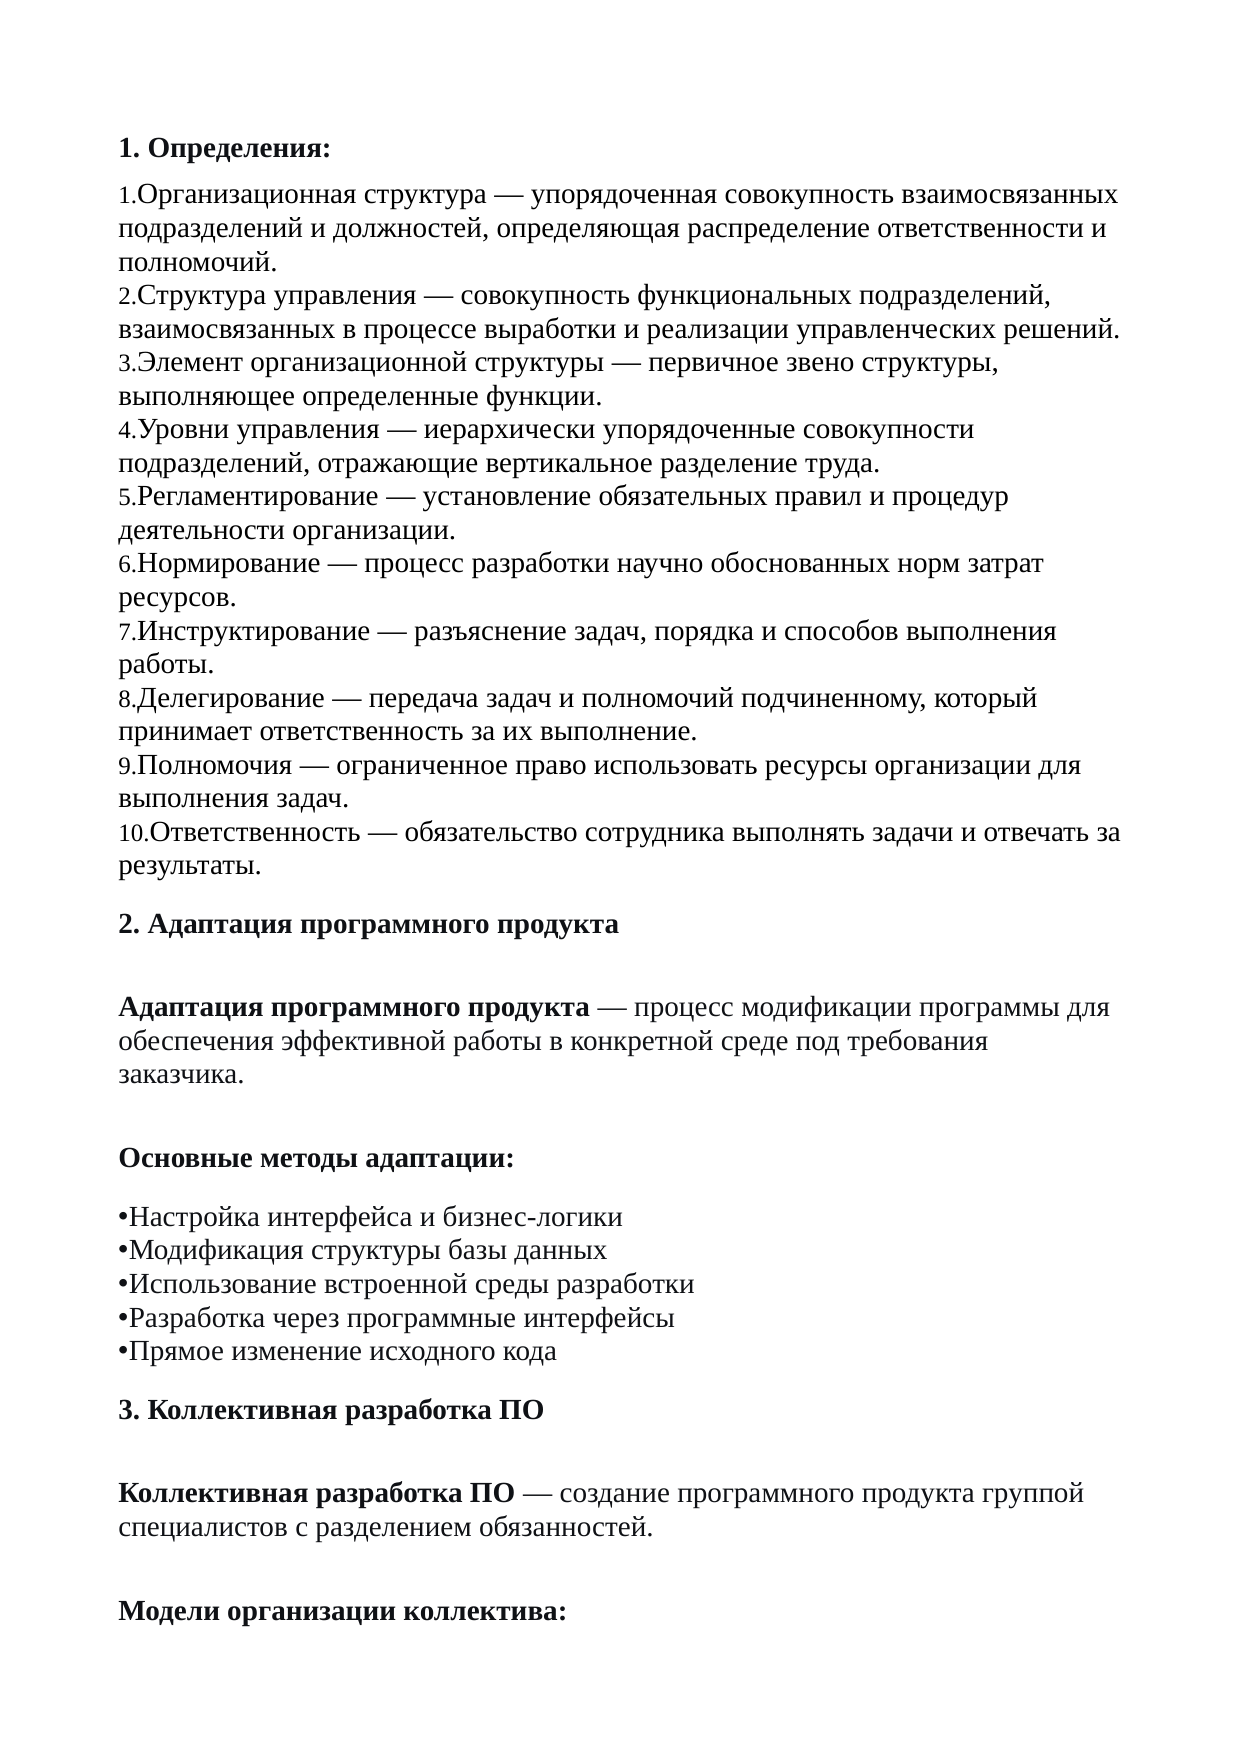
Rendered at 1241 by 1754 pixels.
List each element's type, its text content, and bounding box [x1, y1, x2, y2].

list Разработка через программные интерфейсы [118, 1300, 1122, 1333]
list Ответственность — обязательство сотрудника выполнять задачи и отвечать за результаты. [118, 814, 1122, 881]
list Элемент организационной структуры — первичное звено структуры, выполняющее определенные функции. [118, 344, 1122, 411]
text Коллективная разработка ПО — создание программного продукта группой специалистов с разделением обязанностей. [118, 1476, 1122, 1543]
list Нормирование — процесс разработки научно обоснованных норм затрат ресурсов. [118, 546, 1122, 613]
list Структура управления — совокупность функциональных подразделений, взаимосвязанных в процессе выработки и реализации управленческих решений. [118, 277, 1122, 344]
list Регламентирование — установление обязательных правил и процедур деятельности организации. [118, 478, 1122, 546]
list Организационная структура — упорядоченная совокупность взаимосвязанных подразделений и должностей, определяющая распределение ответственности и полномочий. [118, 177, 1122, 277]
list Уровни управления — иерархически упорядоченные совокупности подразделений, отражающие вертикальное разделение труда. [118, 411, 1122, 478]
list Инструктирование — разъяснение задач, порядка и способов выполнения работы. [118, 613, 1122, 680]
text Адаптация программного продукта — процесс модификации программы для обеспечения эффективной работы в конкретной среде под требования заказчика. [118, 989, 1122, 1090]
text Модели организации коллектива: [118, 1593, 1122, 1626]
list Модификация структуры базы данных [118, 1232, 1122, 1266]
list Настройка интерфейса и бизнес-логики [118, 1199, 1122, 1232]
subtitle 2. Адаптация программного продукта [118, 906, 1122, 939]
list Использование встроенной среды разработки [118, 1266, 1122, 1300]
list Прямое изменение исходного кода [118, 1333, 1122, 1367]
list Делегирование — передача задач и полномочий подчиненному, который принимает ответственность за их выполнение. [118, 680, 1122, 747]
text Основные методы адаптации: [118, 1140, 1122, 1174]
subtitle 1. Определения: [118, 131, 1122, 164]
subtitle 3. Коллективная разработка ПО [118, 1392, 1122, 1426]
list Полномочия — ограниченное право использовать ресурсы организации для выполнения задач. [118, 747, 1122, 814]
